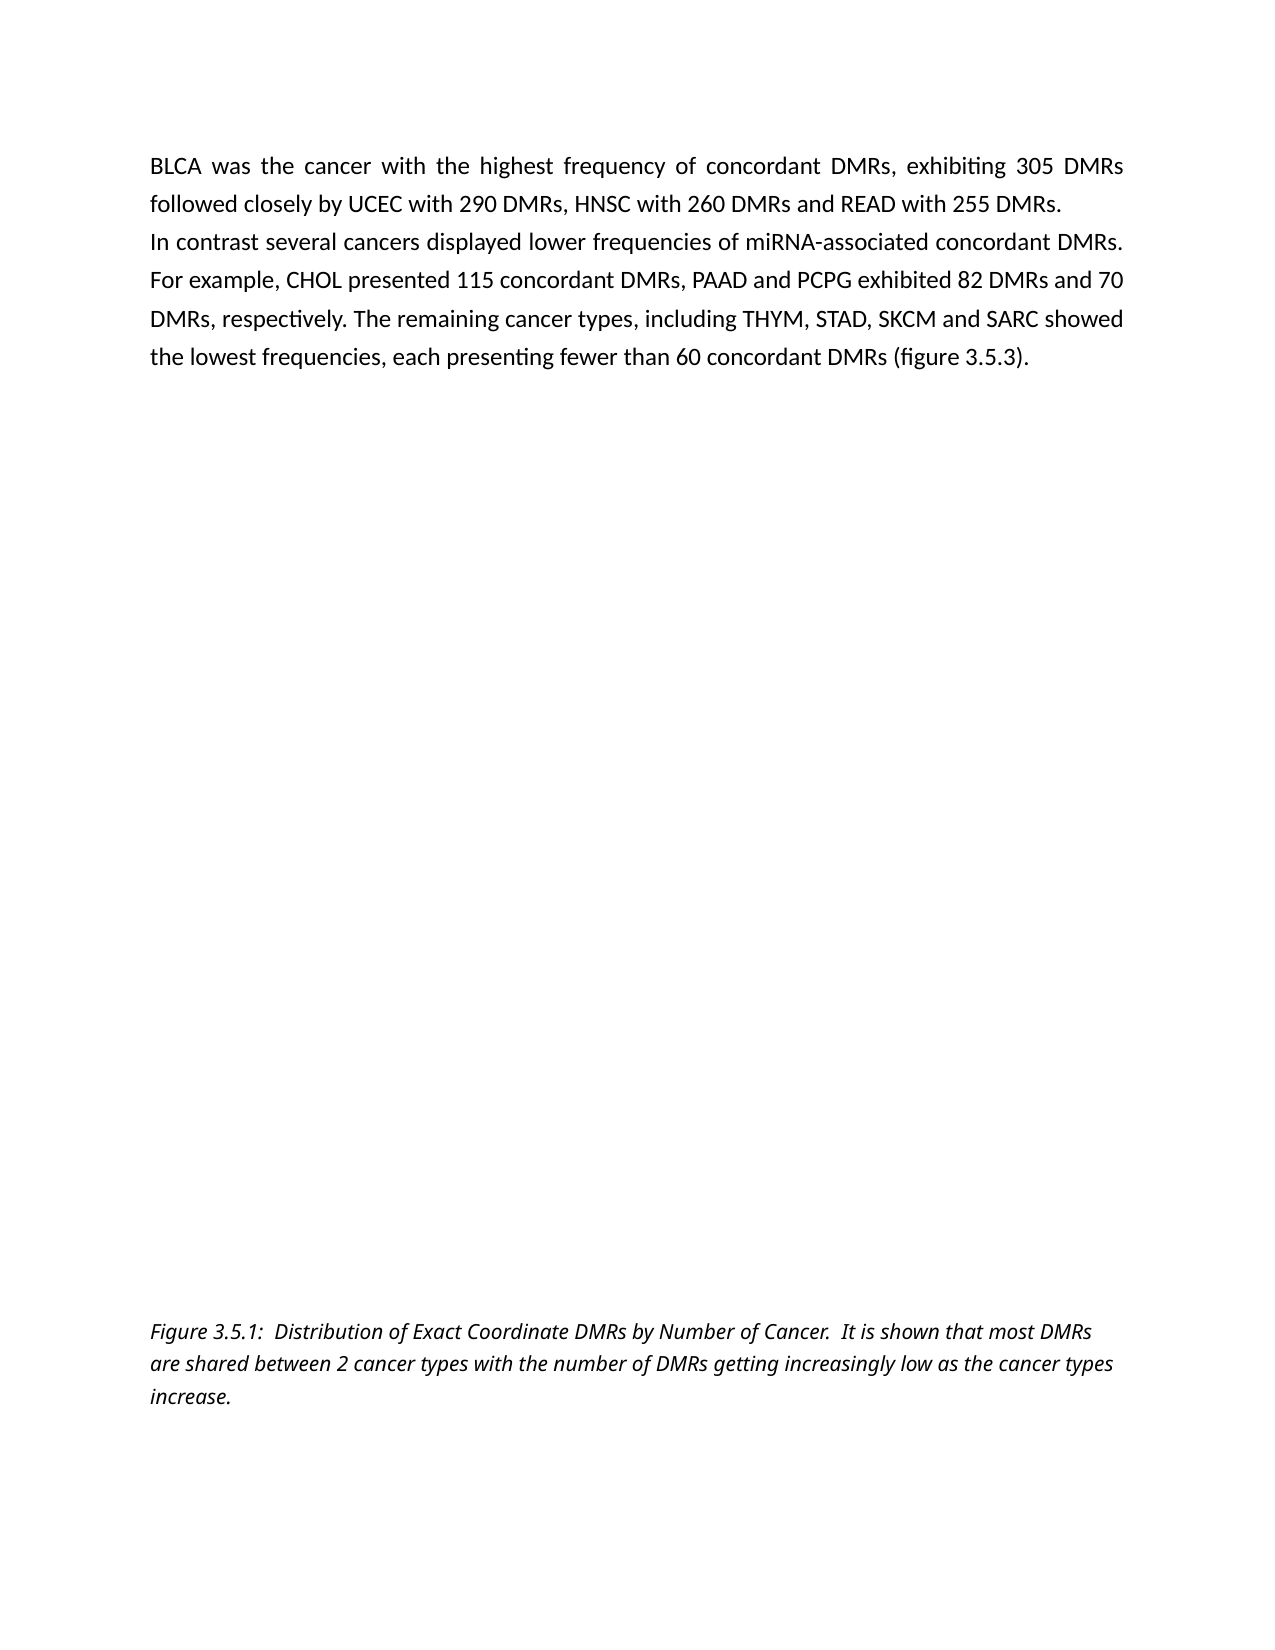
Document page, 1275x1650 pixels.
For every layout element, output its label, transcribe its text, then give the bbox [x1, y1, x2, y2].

text Figure 3.5.1: Distribution of Exact Coordinate DMRs by Number of Cancer. It is shown that most DMRs are shared between 2 cancer types with the number of DMRs getting increasingly low as the cancer types increase. [150, 1317, 1125, 1411]
text In contrast several cancers displayed lower frequencies of miRNA-associated concordant DMRs. For example, CHOL presented 115 concordant DMRs, PAAD and PCPG exhibited 82 DMRs and 70 DMRs, respectively. The remaining cancer types, including THYM, STAD, SKCM and SARC showed the lowest frequencies, each presenting fewer than 60 concordant DMRs (figure 3.5.3). [150, 227, 1125, 371]
text BLCA was the cancer with the highest frequency of concordant DMRs, exhibiting 305 DMRs followed closely by UCEC with 290 DMRs, HNSC with 260 DMRs and READ with 255 DMRs. [150, 150, 1125, 219]
